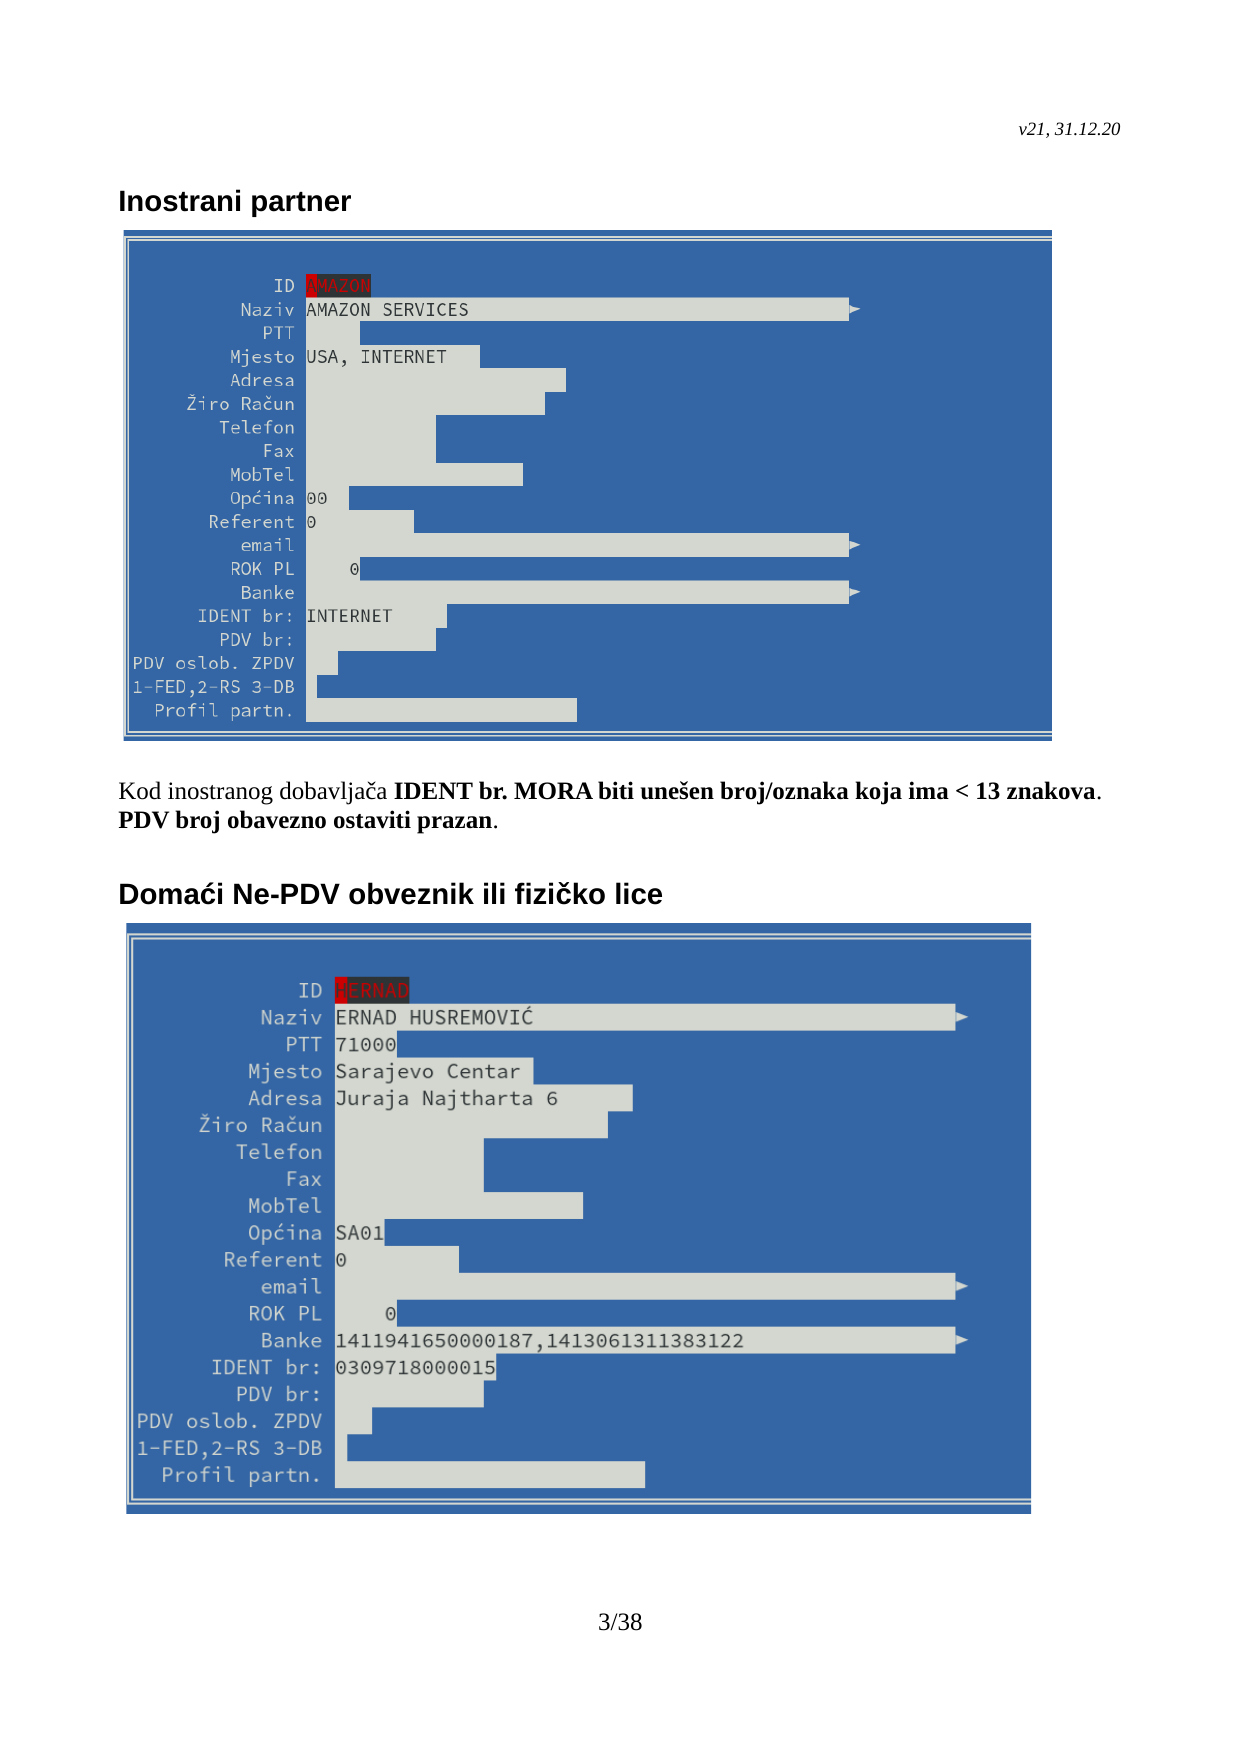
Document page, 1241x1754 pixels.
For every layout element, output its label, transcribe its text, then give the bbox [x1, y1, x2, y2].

subtitle Inostrani partner [118, 184, 1122, 217]
picture [123, 230, 1052, 741]
text PDV broj obavezno ostaviti prazan. [118, 805, 1122, 834]
text Kod inostranog dobavljača IDENT br. MORA biti unešen broj/oznaka koja ima < 13 znakova. [118, 776, 1122, 805]
subtitle Domaći Ne-PDV obveznik ili fizičko lice [118, 877, 1122, 911]
picture [126, 923, 1032, 1514]
